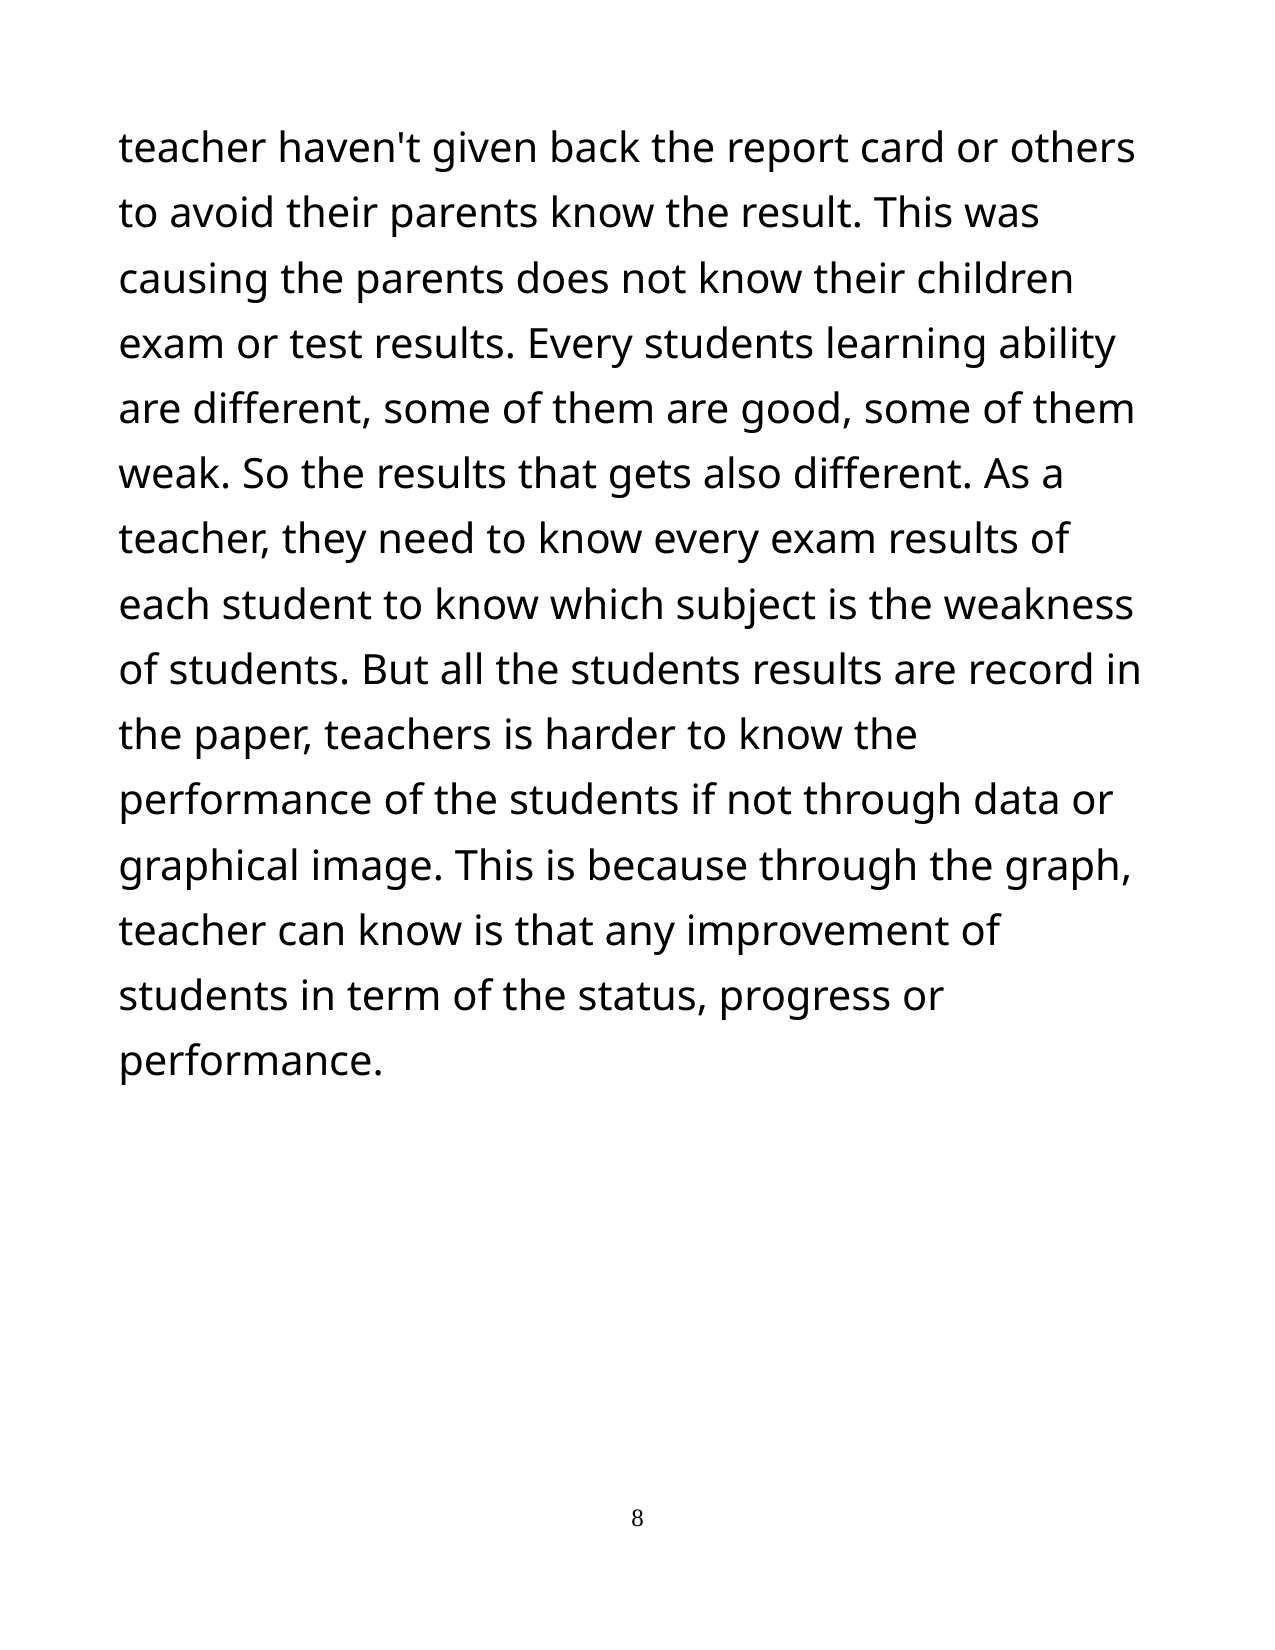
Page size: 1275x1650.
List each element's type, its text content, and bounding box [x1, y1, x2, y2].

text teacher haven't given back the report card or others to avoid their parents know the result. This was causing the parents does not know their children exam or test results. Every students learning ability are different, some of them are good, some of them weak. So the results that gets also different. As a teacher, they need to know every exam results of each student to know which subject is the weakness of students. But all the students results are record in the paper, teachers is harder to know the performance of the students if not through data or graphical image. This is because through the graph, teacher can know is that any improvement of students in term of the status, progress or performance. [118, 118, 1157, 1088]
